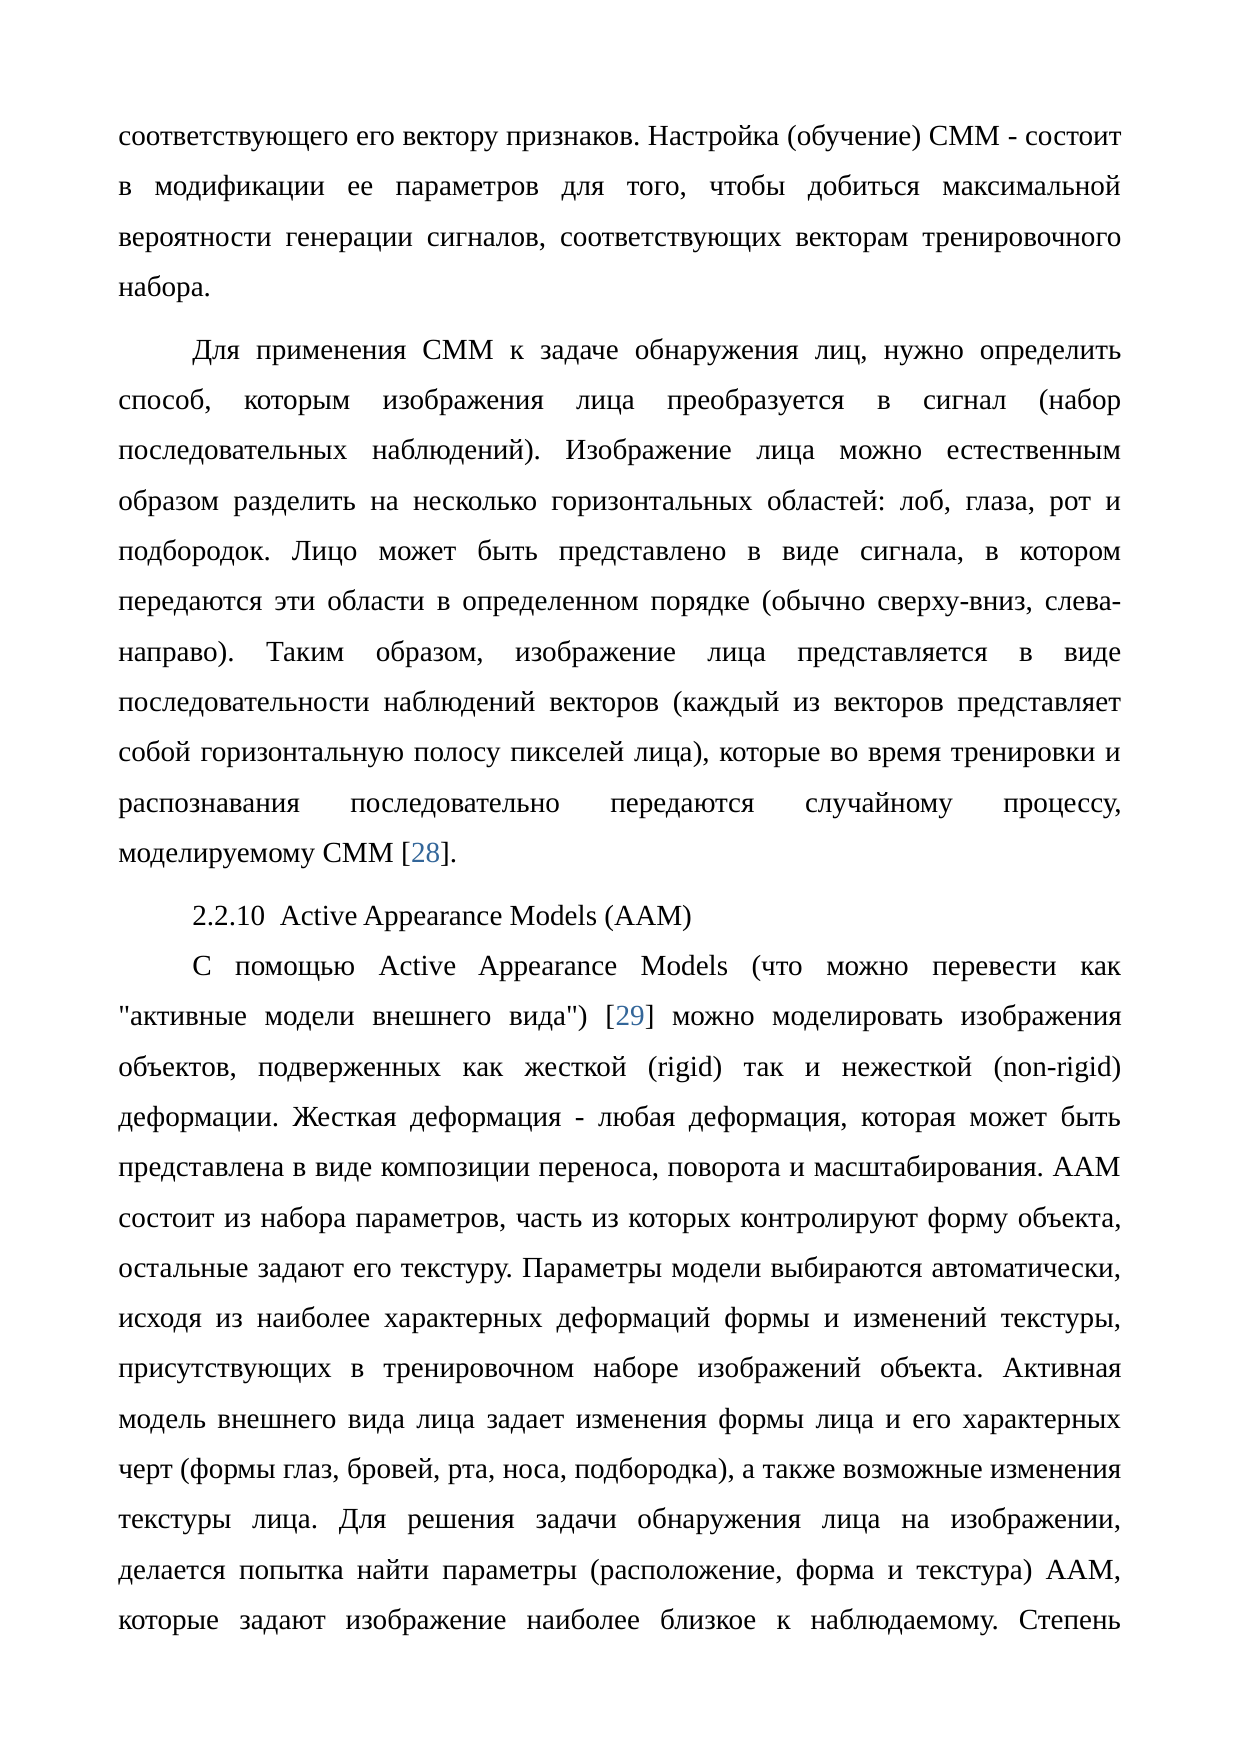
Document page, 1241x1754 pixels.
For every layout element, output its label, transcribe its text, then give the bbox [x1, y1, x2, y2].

text соответствующего его вектору признаков. Настройка (обучение) СММ - состоит в модификации ее параметров для того, чтобы добиться максимальной вероятности генерации сигналов, соответствующих векторам тренировочного набора. [118, 118, 1122, 303]
text С помощью Active Appearance Models (что можно перевести как "активные модели внешнего вида") [29] можно моделировать изображения объектов, подверженных как жесткой (rigid) так и нежесткой (non-rigid) деформации. Жесткая деформация - любая деформация, которая может быть представлена в виде композиции переноса, поворота и масштабирования. AAM состоит из набора параметров, часть из которых контролируют форму объекта, остальные задают его текстуру. Параметры модели выбираются автоматически, исходя из наиболее характерных деформаций формы и изменений текстуры, присутствующих в тренировочном наборе изображений объекта. Активная модель внешнего вида лица задает изменения формы лица и его характерных черт (формы глаз, бровей, рта, носа, подбородка), а также возможные изменения текстуры лица. Для решения задачи обнаружения лица на изображении, делается попытка найти параметры (расположение, форма и текстура) AAM, которые задают изображение наиболее близкое к наблюдаемому. Степень [118, 948, 1122, 1636]
text Для применения СММ к задаче обнаружения лиц, нужно определить способ, которым изображения лица преобразуется в сигнал (набор последовательных наблюдений). Изображение лица можно естественным образом разделить на несколько горизонтальных областей: лоб, глаза, рот и подбородок. Лицо может быть представлено в виде сигнала, в котором передаются эти области в определенном порядке (обычно сверху-вниз, слева-направо). Таким образом, изображение лица представляется в виде последовательности наблюдений векторов (каждый из векторов представляет собой горизонтальную полосу пикселей лица), которые во время тренировки и распознавания последовательно передаются случайному процессу, моделируемому СММ [28]. [118, 332, 1122, 868]
subtitle 2.2.10 Active Appearance Models (AAM) [118, 898, 1122, 931]
